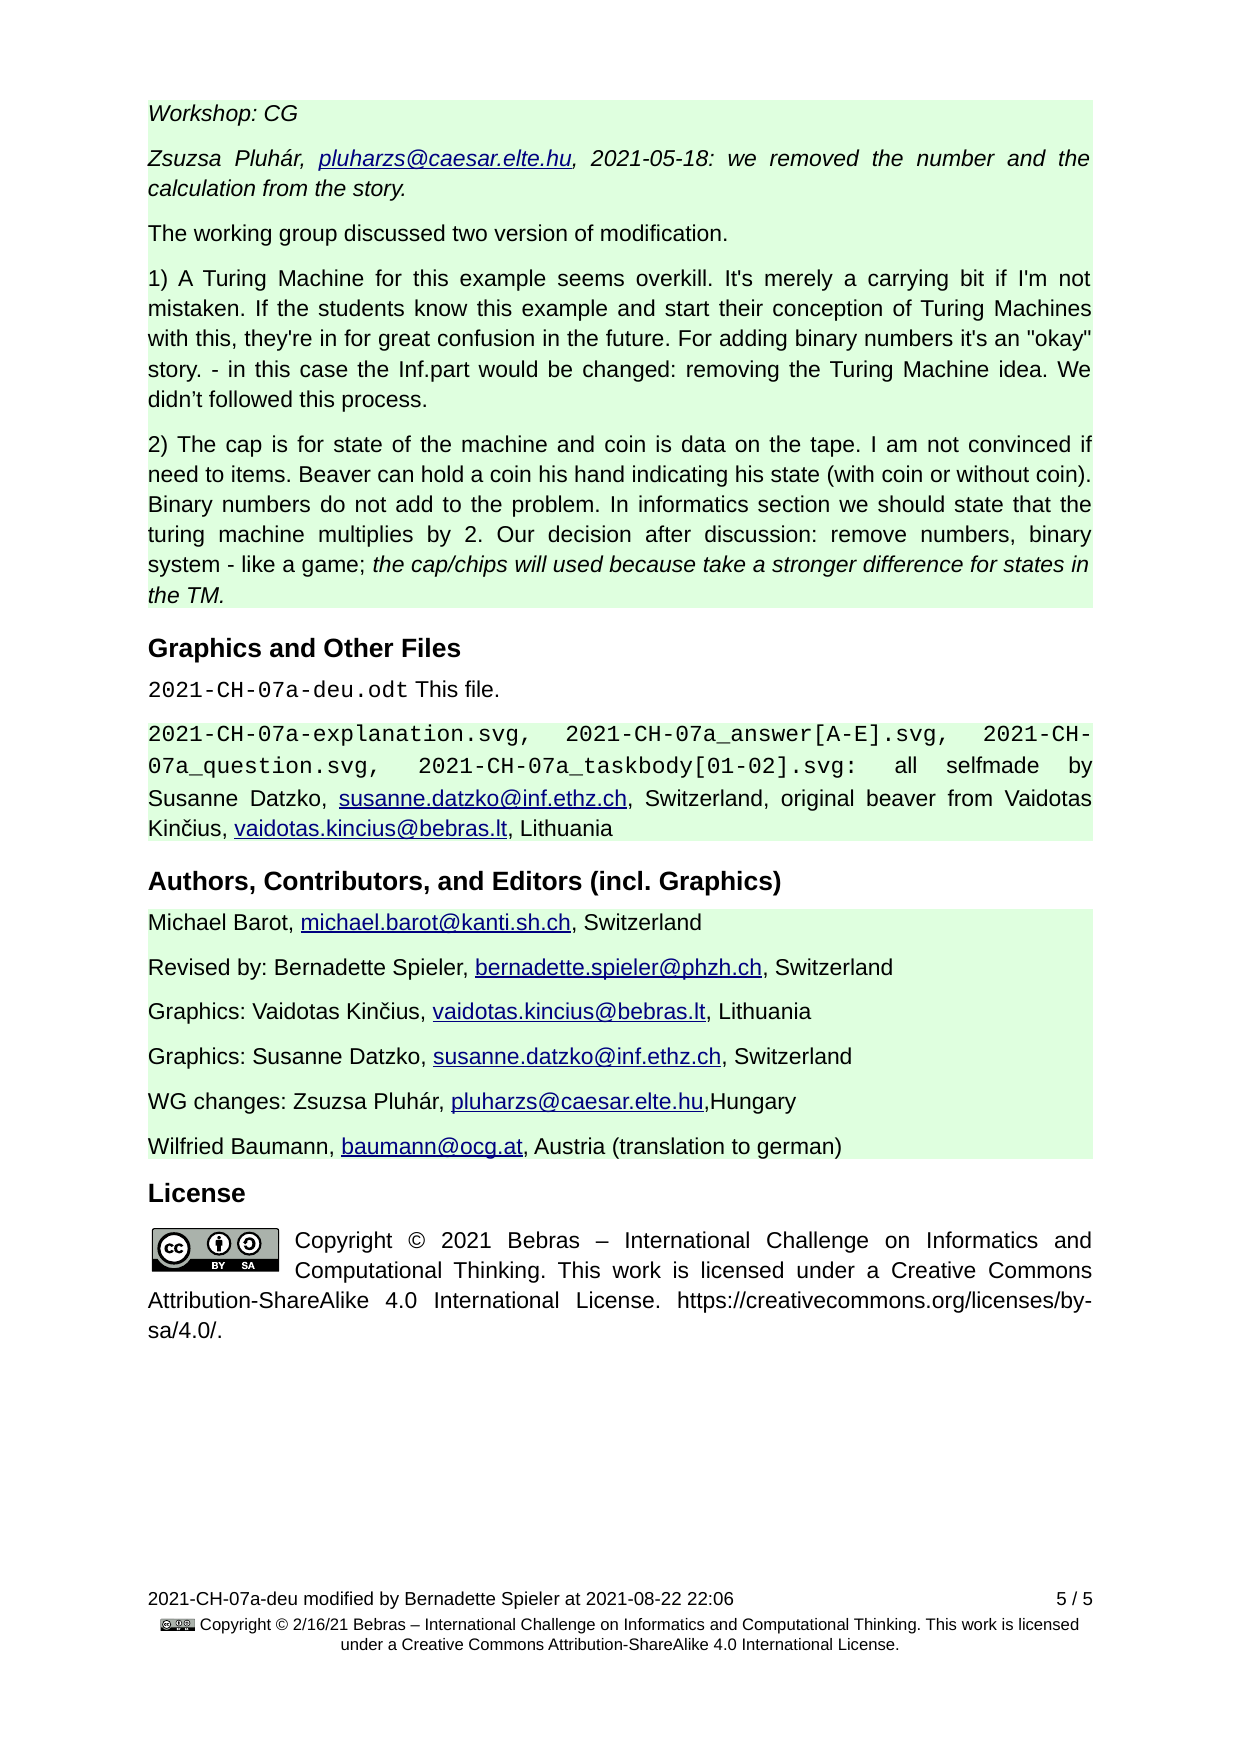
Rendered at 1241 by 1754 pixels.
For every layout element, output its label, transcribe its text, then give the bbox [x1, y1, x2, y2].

subtitle Authors, Contributors, and Editors (incl. Graphics) [148, 866, 1093, 896]
text Revised by: Bernadette Spieler, bernadette.spieler@phzh.ch, Switzerland [148, 953, 1093, 980]
text License [148, 1177, 1093, 1208]
text 2021-CH-07a-deu.odt This file. [148, 676, 1093, 704]
text Copyright © 2021 Bebras – International Challenge on Informatics and Computational Thinking. This work is licensed under a Creative Commons Attribution-ShareAlike 4.0 International License. https://creativecommons.org/licenses/by-sa/4.0/. [148, 1227, 1093, 1344]
subtitle Graphics and Other Files [148, 633, 1093, 663]
text 1) A Turing Machine for this example seems overkill. It's merely a carrying bit if I'm not mistaken. If the students know this example and start their conception of Turing Machines with this, they're in for great confusion in the future. For adding binary numbers it's an "okay" story. - in this case the Inf.part would be changed: removing the Turing Machine idea. We didn’t followed this process. [148, 265, 1093, 412]
text Graphics: Vaidotas Kinčius, vaidotas.kincius@bebras.lt, Lithuania [148, 998, 1093, 1024]
text The working group discussed two version of modification. [148, 220, 1093, 247]
text Zsuzsa Pluhár, pluharzs@caesar.elte.hu, 2021-05-18: we removed the number and the calculation from the story. [148, 145, 1093, 202]
text Workshop: CG [148, 100, 1093, 127]
text 2) The cap is for state of the machine and coin is data on the tape. I am not convinced if need to items. Beaver can hold a coin his hand indicating his state (with coin or without coin). Binary numbers do not add to the problem. In informatics section we should state that the turing machine multiplies by 2. Our decision after discussion: remove numbers, binary system - like a game; the cap/chips will used because take a stronger difference for states in the TM. [148, 431, 1093, 608]
text Wilfried Baumann, baumann@ocg.at, Austria (translation to german) [148, 1133, 1093, 1159]
text WG changes: Zsuzsa Pluhár, pluharzs@caesar.elte.hu,Hungary [148, 1088, 1093, 1114]
text 2021-CH-07a-explanation.svg, 2021-CH-07a_answer[A-E].svg, 2021-CH-07a_question.svg, 2021-CH-07a_taskbody[01-02].svg: all selfmade by Susanne Datzko, susanne.datzko@inf.ethz.ch, Switzerland, original beaver from Vaidotas Kinčius, vaidotas.kincius@bebras.lt, Lithuania [148, 723, 1093, 841]
text Graphics: Susanne Datzko, susanne.datzko@inf.ethz.ch, Switzerland [148, 1043, 1093, 1069]
text Michael Barot, michael.barot@kanti.sh.ch, Switzerland [148, 909, 1093, 935]
